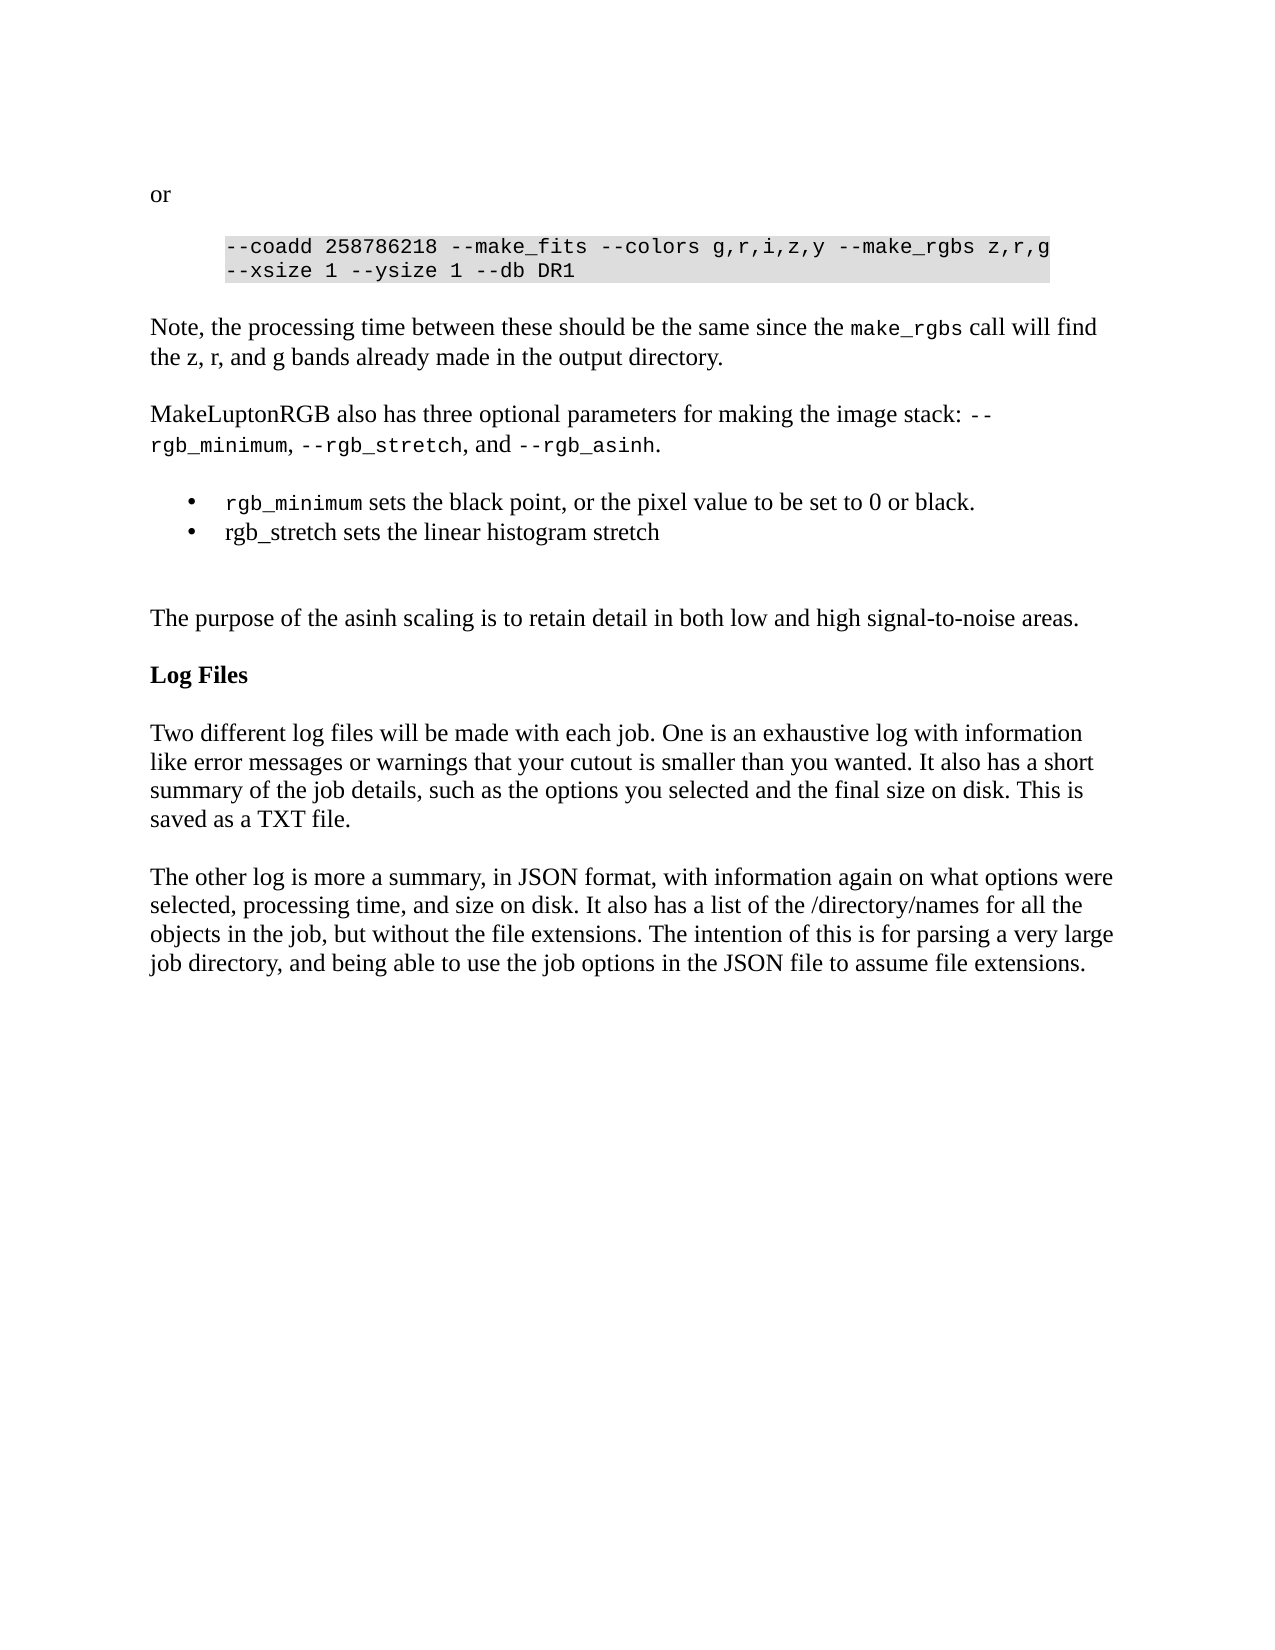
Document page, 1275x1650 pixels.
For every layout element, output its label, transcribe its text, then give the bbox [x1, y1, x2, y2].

text or [150, 179, 1125, 207]
text Log Files [150, 661, 1125, 689]
list rgb_minimum sets the black point, or the pixel value to be set to 0 or black. [187, 487, 1125, 517]
text --coadd 258786218 --make_fits --colors g,r,i,z,y --make_rgbs z,r,g --xsize 1 --ysize 1 --db DR1 [225, 236, 1050, 283]
text Note, the processing time between these should be the same since the make_rgbs call will find the z, r, and g bands already made in the output directory. [150, 312, 1125, 371]
text Two different log files will be made with each job. One is an exhaustive log with information like error messages or warnings that your cutout is smaller than you wanted. It also has a short summary of the job details, such as the options you selected and the final size on disk. This is saved as a TXT file. [150, 718, 1125, 833]
text The other log is more a summary, in JSON format, with information again on what options were selected, processing time, and size on disk. It also has a list of the /directory/names for all the objects in the job, but without the file extensions. The intention of this is for parsing a very large job directory, and being able to use the job options in the JSON file to assume file extensions. [150, 862, 1125, 977]
text MakeLuptonRGB also has three optional parameters for making the image stack: --rgb_minimum, --rgb_stretch, and --rgb_asinh. [150, 399, 1125, 458]
text The purpose of the asinh scaling is to retain detail in both low and high signal-to-noise areas. [150, 603, 1125, 632]
list rgb_stretch sets the linear histogram stretch [187, 517, 1125, 546]
